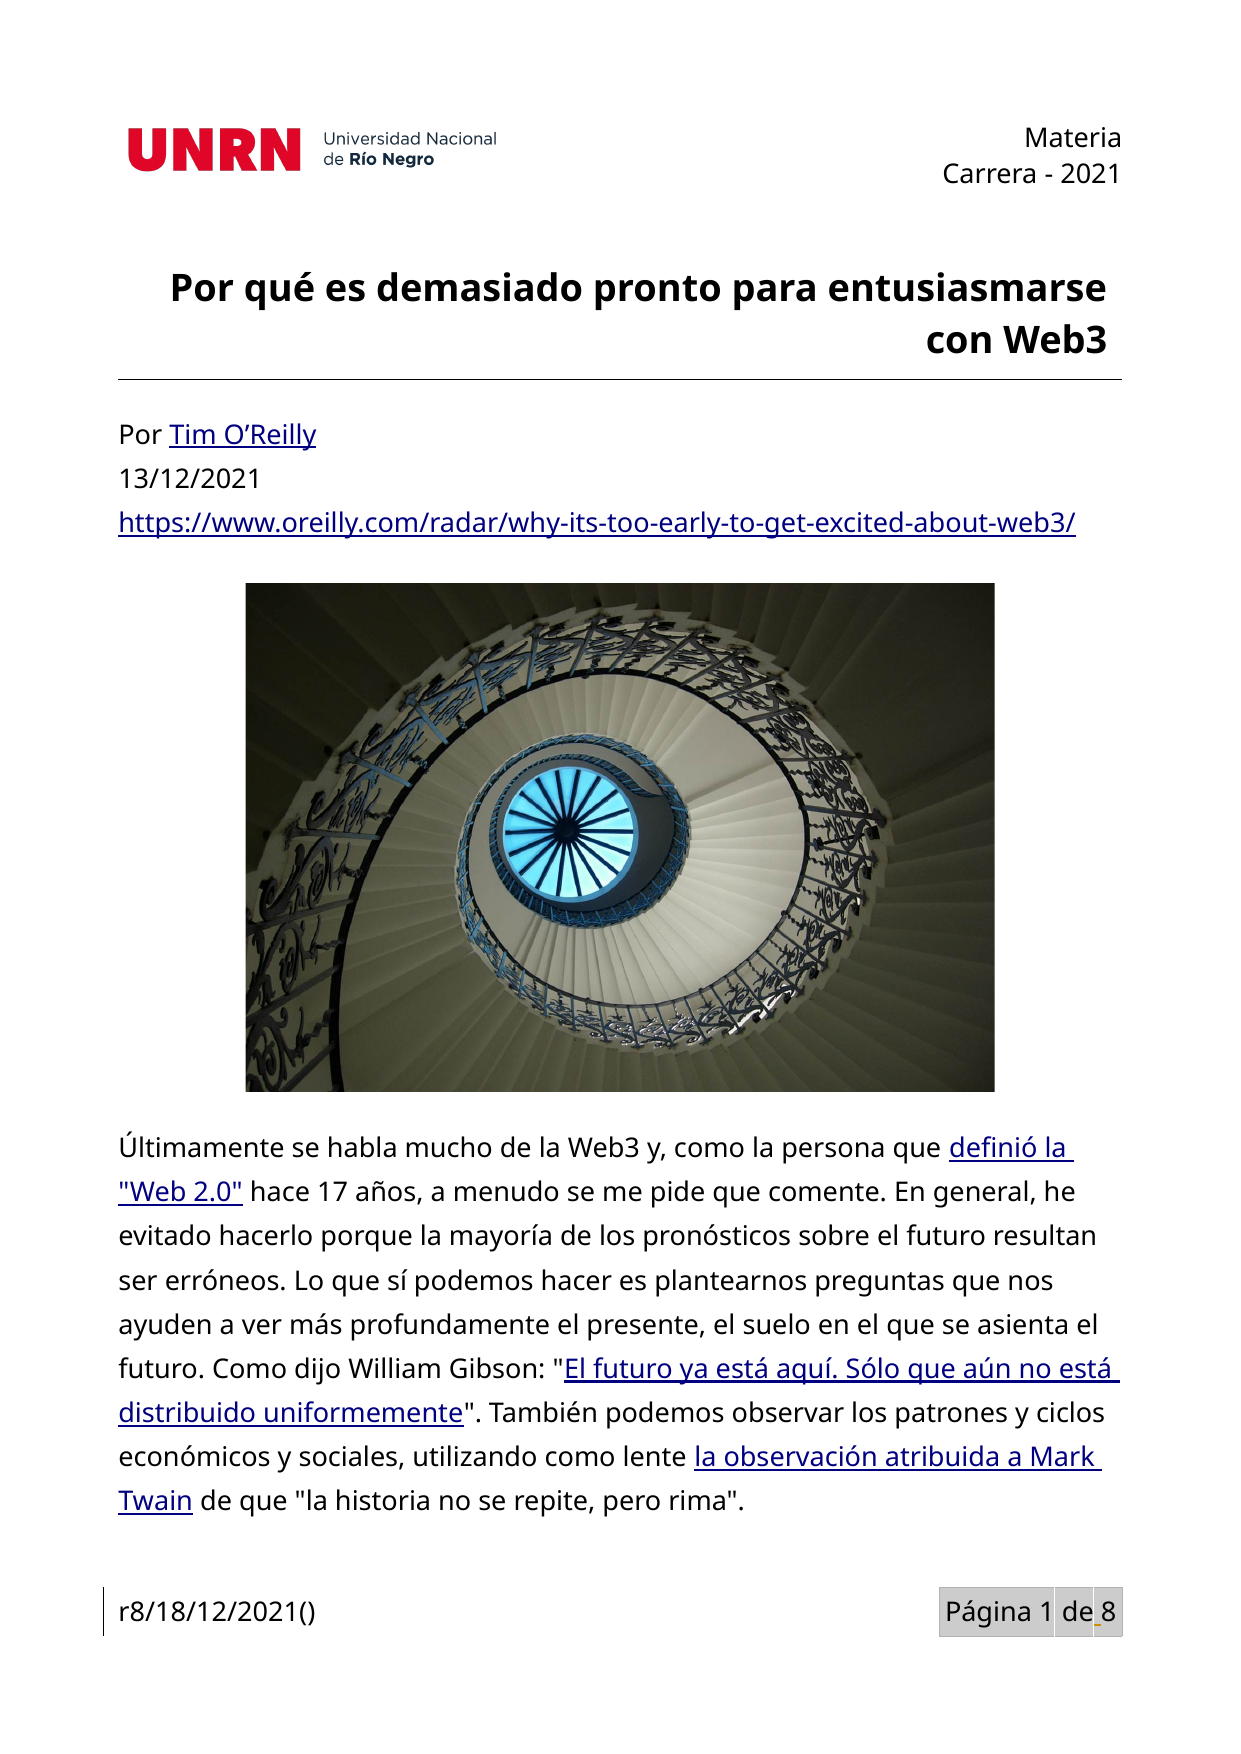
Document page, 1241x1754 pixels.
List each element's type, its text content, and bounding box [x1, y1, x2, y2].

picture [118, 118, 505, 180]
text Últimamente se habla mucho de la Web3 y, como la persona que definió la "Web 2.0" hace 17 años, a menudo se me pide que comente. En general, he evitado hacerlo porque la mayoría de los pronósticos sobre el futuro resultan ser erróneos. Lo que sí podemos hacer es plantearnos preguntas que nos ayuden a ver más profundamente el presente, el suelo en el que se asienta el futuro. Como dijo William Gibson: "El futuro ya está aquí. Sólo que aún no está distribuido uniformemente". También podemos observar los patrones y ciclos económicos y sociales, utilizando como lente la observación atribuida a Mark Twain de que "la historia no se repite, pero rima". [118, 548, 1122, 1519]
picture [245, 583, 995, 1092]
text 13/12/2021 [118, 459, 1122, 496]
subtitle Por qué es demasiado pronto para entusiasmarse con Web3 [118, 246, 1122, 379]
text https://www.oreilly.com/radar/why-its-too-early-to-get-excited-about-web3/ [118, 503, 1122, 540]
text Por Tim O’Reilly [118, 415, 1122, 452]
